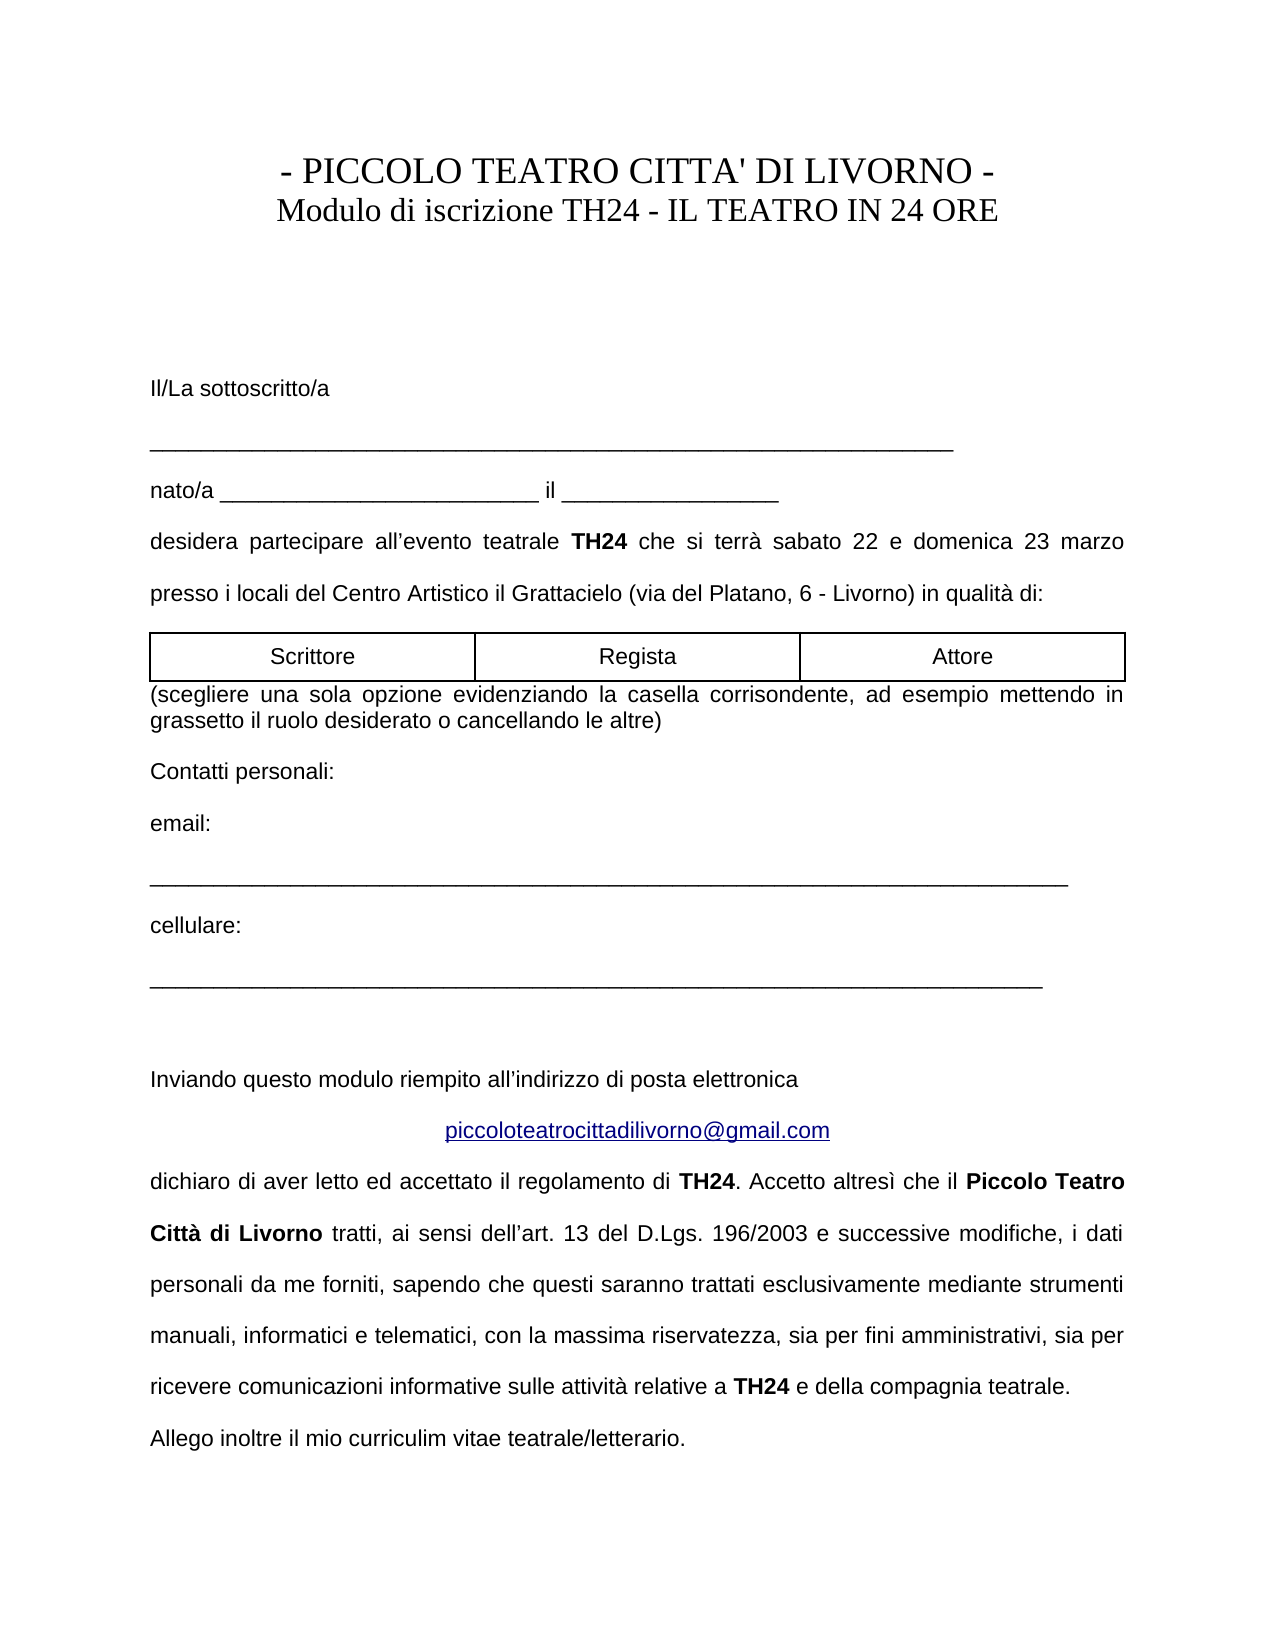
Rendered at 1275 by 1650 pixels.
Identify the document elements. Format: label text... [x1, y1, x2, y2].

text Modulo di iscrizione TH24 - IL TEATRO IN 24 ORE [150, 192, 1125, 228]
table_header Regista [476, 634, 799, 680]
text - PICCOLO TEATRO CITTA' DI LIVORNO - [150, 150, 1125, 192]
text (scegliere una sola opzione evidenziando la casella corrisondente, ad esempio mettendo in grassetto il ruolo desiderato o cancellando le altre) [150, 682, 1125, 733]
text Allego inoltre il mio curriculim vitae teatrale/letterario. [150, 1425, 1125, 1451]
text Contatti personali: [150, 759, 1125, 785]
text dichiaro di aver letto ed accettato il regolamento di TH24. Accetto altresì che il Piccolo Teatro Città di Livorno tratti, ai sensi dell’art. 13 del D.Lgs. 196/2003 e successive modifiche, i dati personali da me forniti, sapendo che questi saranno trattati esclusivamente mediante strumenti manuali, informatici e telematici, con la massima riservatezza, sia per fini amministrativi, sia per ricevere comunicazioni informative sulle attività relative a TH24 e della compagnia teatrale. [150, 1169, 1125, 1400]
table_header Attore [801, 634, 1124, 680]
text cellulare: ______________________________________________________________________ [150, 913, 1125, 1041]
text email: ________________________________________________________________________ [150, 810, 1125, 887]
text piccoloteatrocittadilivorno@gmail.com [150, 1118, 1125, 1143]
text nato/a _________________________ il _________________ [150, 478, 1125, 503]
text Il/La sottoscritto/a _______________________________________________________________ [150, 375, 1125, 452]
text desidera partecipare all’evento teatrale TH24 che si terrà sabato 22 e domenica 23 marzo presso i locali del Centro Artistico il Grattacielo (via del Platano, 6 - Livorno) in qualità di: [150, 529, 1125, 606]
text Inviando questo modulo riempito all’indirizzo di posta elettronica [150, 1067, 1125, 1092]
table_header Scrittore [151, 634, 474, 680]
